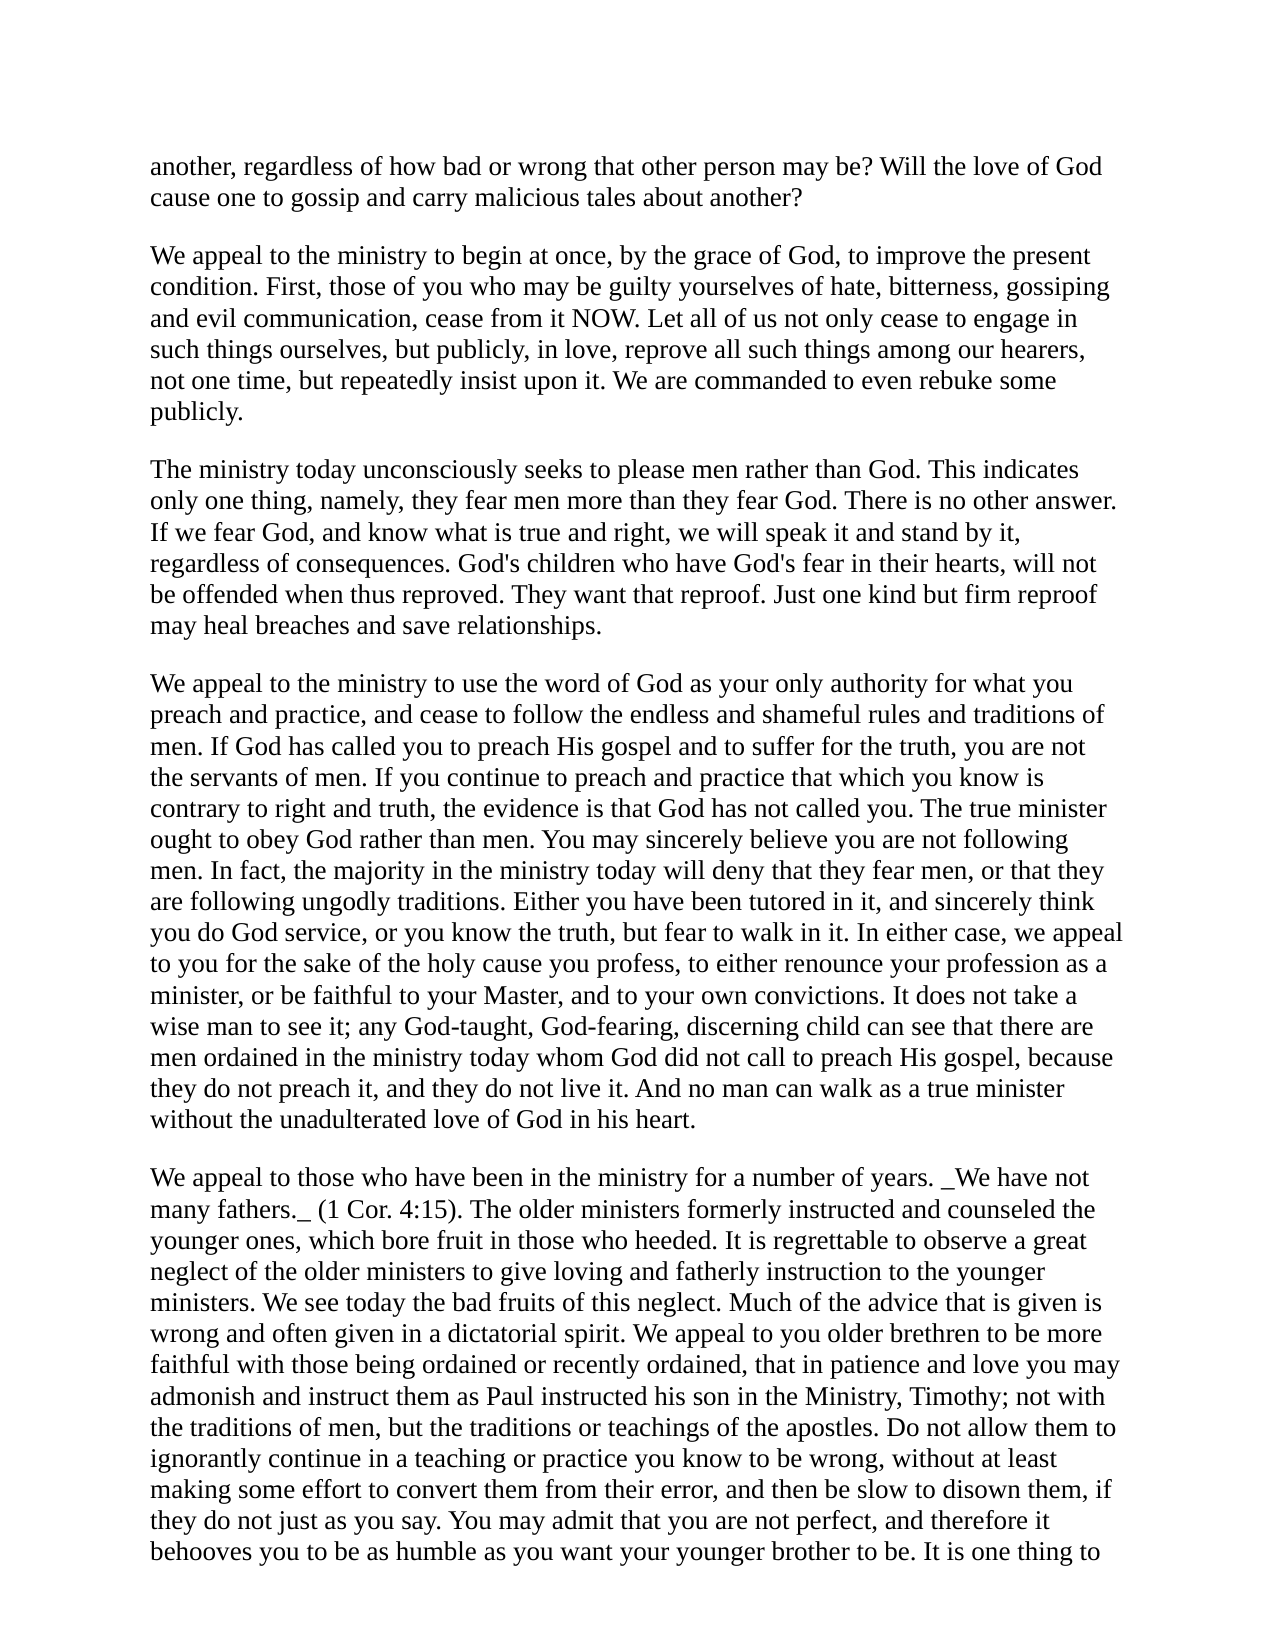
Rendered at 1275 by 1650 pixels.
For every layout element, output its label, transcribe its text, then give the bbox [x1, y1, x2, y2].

text another, regardless of how bad or wrong that other person may be? Will the love of God cause one to gossip and carry malicious tales about another? [150, 150, 1125, 212]
text The ministry today unconsciously seeks to please men rather than God. This indicates only one thing, namely, they fear men more than they fear God. There is no other answer. If we fear God, and know what is true and right, we will speak it and stand by it, regardless of consequences. God's children who have God's fear in their hearts, will not be offended when thus reproved. They want that reproof. Just one kind but firm reproof may heal breaches and save relationships. [150, 453, 1125, 640]
text We appeal to the ministry to use the word of God as your only authority for what you preach and practice, and cease to follow the endless and shameful rules and traditions of men. If God has called you to preach His gospel and to suffer for the truth, you are not the servants of men. If you continue to preach and practice that which you know is contrary to right and truth, the evidence is that God has not called you. The true minister ought to obey God rather than men. You may sincerely believe you are not following men. In fact, the majority in the ministry today will deny that they fear men, or that they are following ungodly traditions. Either you have been tutored in it, and sincerely think you do God service, or you know the truth, but fear to walk in it. In either case, we appeal to you for the sake of the holy cause you profess, to either renounce your profession as a minister, or be faithful to your Master, and to your own convictions. It does not take a wise man to see it; any God-taught, God-fearing, discerning child can see that there are men ordained in the ministry today whom God did not call to preach His gospel, because they do not preach it, and they do not live it. And no man can walk as a true minister without the unadulterated love of God in his heart. [150, 667, 1125, 1134]
text We appeal to the ministry to begin at once, by the grace of God, to improve the present condition. First, those of you who may be guilty yourselves of hate, bitterness, gossiping and evil communication, cease from it NOW. Let all of us not only cease to engage in such things ourselves, but publicly, in love, reprove all such things among our hearers, not one time, but repeatedly insist upon it. We are commanded to even rebuke some publicly. [150, 239, 1125, 426]
text We appeal to those who have been in the ministry for a number of years. _We have not many fathers._ (1 Cor. 4:15). The older ministers formerly instructed and counseled the younger ones, which bore fruit in those who heeded. It is regrettable to observe a great neglect of the older ministers to give loving and fatherly instruction to the younger ministers. We see today the bad fruits of this neglect. Much of the advice that is given is wrong and often given in a dictatorial spirit. We appeal to you older brethren to be more faithful with those being ordained or recently ordained, that in patience and love you may admonish and instruct them as Paul instructed his son in the Ministry, Timothy; not with the traditions of men, but the traditions or teachings of the apostles. Do not allow them to ignorantly continue in a teaching or practice you know to be wrong, without at least making some effort to convert them from their error, and then be slow to disown them, if they do not just as you say. You may admit that you are not perfect, and therefore it behooves you to be as humble as you want your younger brother to be. It is one thing to [150, 1162, 1125, 1566]
